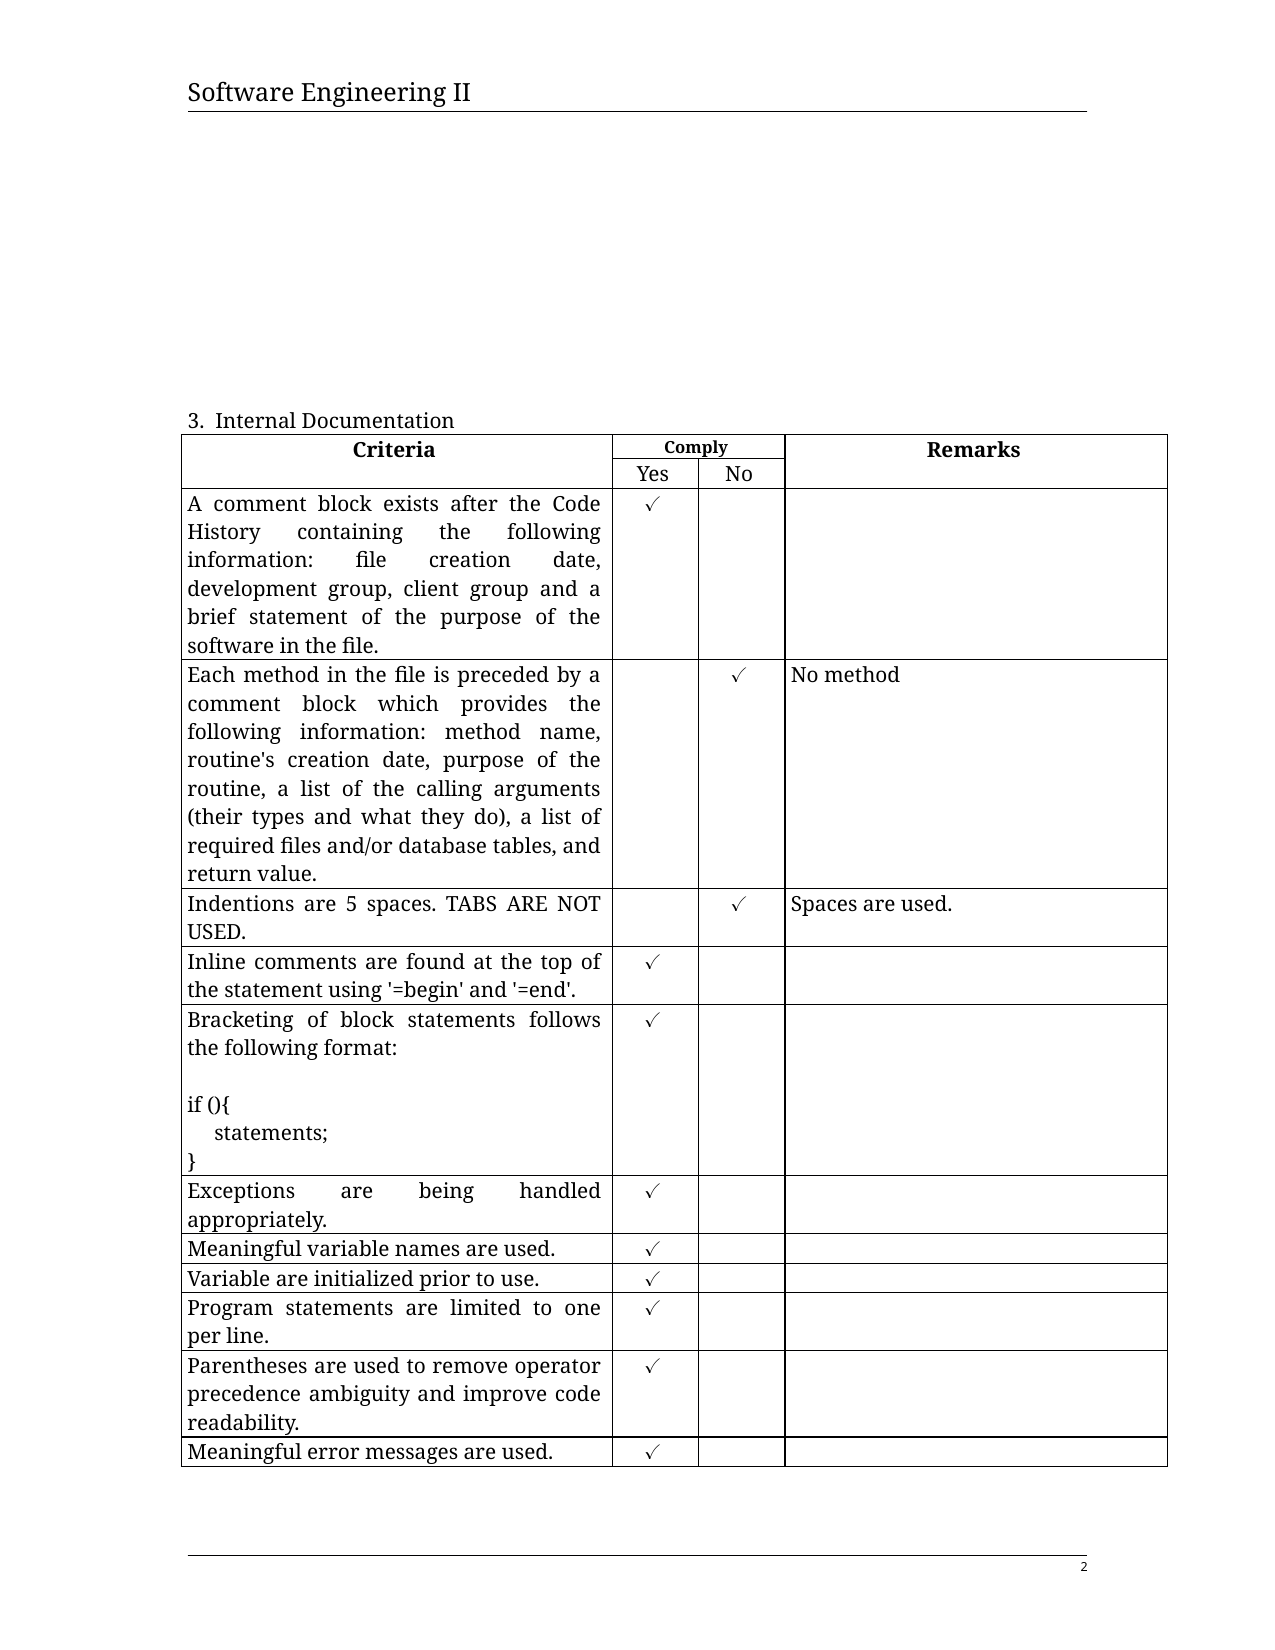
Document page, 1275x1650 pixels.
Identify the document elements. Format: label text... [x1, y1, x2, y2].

text 3. Internal Documentation [187, 406, 1087, 434]
table_header Remarks [786, 435, 1167, 488]
table_cell [786, 947, 1167, 1004]
table_cell Bracketing of block statements follows the following format: if (){ statements; } [182, 1005, 612, 1175]
table_cell Inline comments are found at the top of the statement using '=begin' and '=end'. [182, 947, 612, 1004]
table_cell [699, 1293, 784, 1350]
table_cell [786, 1351, 1167, 1436]
table_cell Each method in the file is preceded by a comment block which provides the following information: method name, routine's creation date, purpose of the routine, a list of the calling arguments (their types and what they do), a list of required files and/or database tables, and return value. [182, 660, 612, 888]
table_cell ✓ [613, 947, 698, 1004]
table_cell [613, 889, 698, 946]
table_cell [786, 1176, 1167, 1233]
table_cell Meaningful error messages are used. [182, 1438, 612, 1466]
table_cell ✓ [613, 1264, 698, 1292]
table_cell No method [786, 660, 1167, 888]
table_cell [699, 1005, 784, 1175]
table_cell ✓ [613, 1176, 698, 1233]
table_cell [786, 489, 1167, 659]
table_cell Parentheses are used to remove operator precedence ambiguity and improve code readability. [182, 1351, 612, 1436]
table_cell Variable are initialized prior to use. [182, 1264, 612, 1292]
table_header Comply [613, 435, 784, 458]
table_cell ✓ [613, 1234, 698, 1263]
table_cell A comment block exists after the Code History containing the following information: file creation date, development group, client group and a brief statement of the purpose of the software in the file. [182, 489, 612, 659]
table_cell ✓ [699, 889, 784, 946]
table_cell Indentions are 5 spaces. TABS ARE NOT USED. [182, 889, 612, 946]
table_cell [699, 1234, 784, 1263]
table_cell No [699, 459, 784, 488]
table_cell [699, 947, 784, 1004]
table_cell Exceptions are being handled appropriately. [182, 1176, 612, 1233]
table_cell Spaces are used. [786, 889, 1167, 946]
table_cell [786, 1293, 1167, 1350]
table_cell ✓ [613, 1005, 698, 1175]
table_cell Yes [613, 459, 698, 488]
table_cell [786, 1005, 1167, 1175]
table_cell [699, 1264, 784, 1292]
table_cell [786, 1438, 1167, 1466]
table_cell Meaningful variable names are used. [182, 1234, 612, 1263]
table_cell ✓ [613, 489, 698, 659]
table_cell ✓ [613, 1351, 698, 1436]
table_header Criteria [182, 435, 612, 488]
table_cell [699, 1438, 784, 1466]
table_cell [699, 1176, 784, 1233]
table_cell ✓ [613, 1438, 698, 1466]
table_cell [786, 1234, 1167, 1263]
table_cell [613, 660, 698, 888]
table_cell [699, 489, 784, 659]
table_cell [786, 1264, 1167, 1292]
table_cell Program statements are limited to one per line. [182, 1293, 612, 1350]
table_cell ✓ [699, 660, 784, 888]
table_cell ✓ [613, 1293, 698, 1350]
table_cell [699, 1351, 784, 1436]
